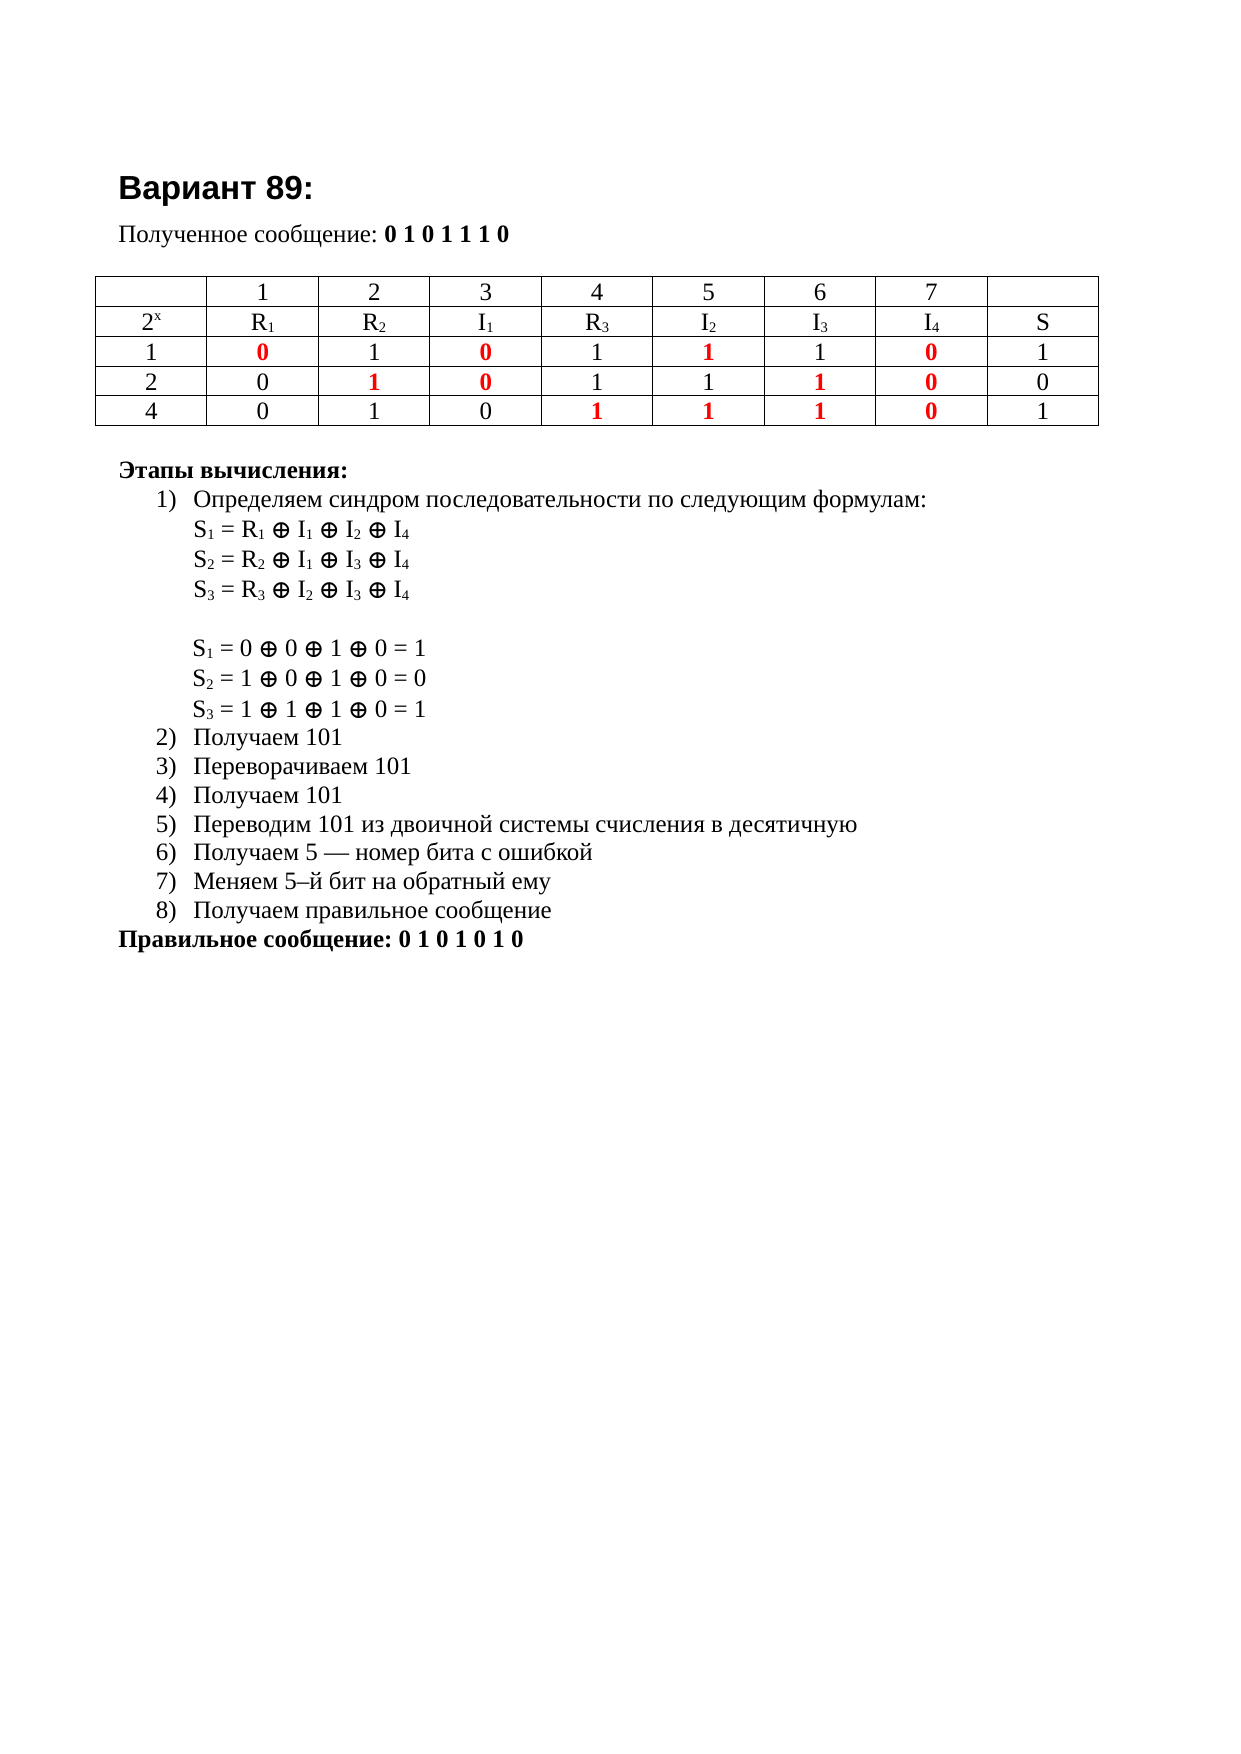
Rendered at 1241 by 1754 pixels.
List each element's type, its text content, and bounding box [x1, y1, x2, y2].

table_cell 1 [319, 337, 429, 366]
table_cell 2x [96, 307, 206, 336]
table_cell 0 [430, 367, 541, 395]
list Меняем 5–й бит на обратный ему [156, 866, 1122, 895]
table_cell 0 [207, 337, 318, 366]
table_cell R2 [319, 307, 429, 336]
table_cell 1 [653, 396, 764, 425]
text Полученное сообщение: 0 1 0 1 1 1 0 [118, 219, 1122, 247]
table_cell 1 [988, 337, 1098, 366]
list Переводим 101 из двоичной системы счисления в десятичную [156, 809, 1122, 837]
table_cell 0 [207, 396, 318, 425]
table_cell 0 [430, 396, 541, 425]
table_header 6 [765, 277, 875, 306]
subtitle Вариант 89: [118, 168, 1122, 206]
text S3 = 1 ⊕ 1 ⊕ 1 ⊕ 0 = 1 [118, 692, 1122, 722]
table_cell S [988, 307, 1098, 336]
table_cell 1 [319, 396, 429, 425]
table_cell I3 [765, 307, 875, 336]
table_cell 1 [765, 367, 875, 395]
table_cell 0 [988, 367, 1098, 395]
table_header [988, 277, 1098, 306]
list Получаем 101 [156, 722, 1122, 751]
table_cell R3 [542, 307, 652, 336]
text S3 = R3 ⊕ I2 ⊕ I3 ⊕ I4 [193, 573, 1122, 603]
table_cell 2 [96, 367, 206, 395]
table_cell R1 [207, 307, 318, 336]
table_header [96, 277, 206, 306]
list Получаем 101 [156, 780, 1122, 809]
table_cell 4 [96, 396, 206, 425]
list Переворачиваем 101 [156, 751, 1122, 780]
table_cell 1 [653, 337, 764, 366]
list Получаем 5 — номер бита с ошибкой [156, 837, 1122, 866]
list Определяем синдром последовательности по следующим формулам: [156, 484, 1122, 512]
table_cell 1 [542, 367, 652, 395]
text S1 = R1 ⊕ I1 ⊕ I2 ⊕ I4 [193, 512, 1122, 543]
list Получаем правильное сообщение [156, 895, 1122, 924]
table_cell 0 [207, 367, 318, 395]
table_cell 1 [319, 367, 429, 395]
table_header 7 [876, 277, 987, 306]
table_cell I2 [653, 307, 764, 336]
table_cell 1 [542, 337, 652, 366]
table_cell 1 [96, 337, 206, 366]
table_cell 1 [988, 396, 1098, 425]
table_header 5 [653, 277, 764, 306]
table_cell I1 [430, 307, 541, 336]
table_cell 0 [876, 396, 987, 425]
table_cell 0 [876, 337, 987, 366]
table_cell 1 [765, 337, 875, 366]
text S2 = 1 ⊕ 0 ⊕ 1 ⊕ 0 = 0 [118, 662, 1122, 692]
table_cell 1 [653, 367, 764, 395]
text Правильное сообщение: 0 1 0 1 0 1 0 [118, 924, 1122, 952]
table_header 2 [319, 277, 429, 306]
text S2 = R2 ⊕ I1 ⊕ I3 ⊕ I4 [193, 543, 1122, 573]
table_cell 0 [430, 337, 541, 366]
text Этапы вычисления: [118, 455, 1122, 484]
table_cell 1 [542, 396, 652, 425]
table_cell I4 [876, 307, 987, 336]
table_header 1 [207, 277, 318, 306]
table_header 3 [430, 277, 541, 306]
table_cell 0 [876, 367, 987, 395]
text S1 = 0 ⊕ 0 ⊕ 1 ⊕ 0 = 1 [118, 632, 1122, 662]
table_cell 1 [765, 396, 875, 425]
table_header 4 [542, 277, 652, 306]
